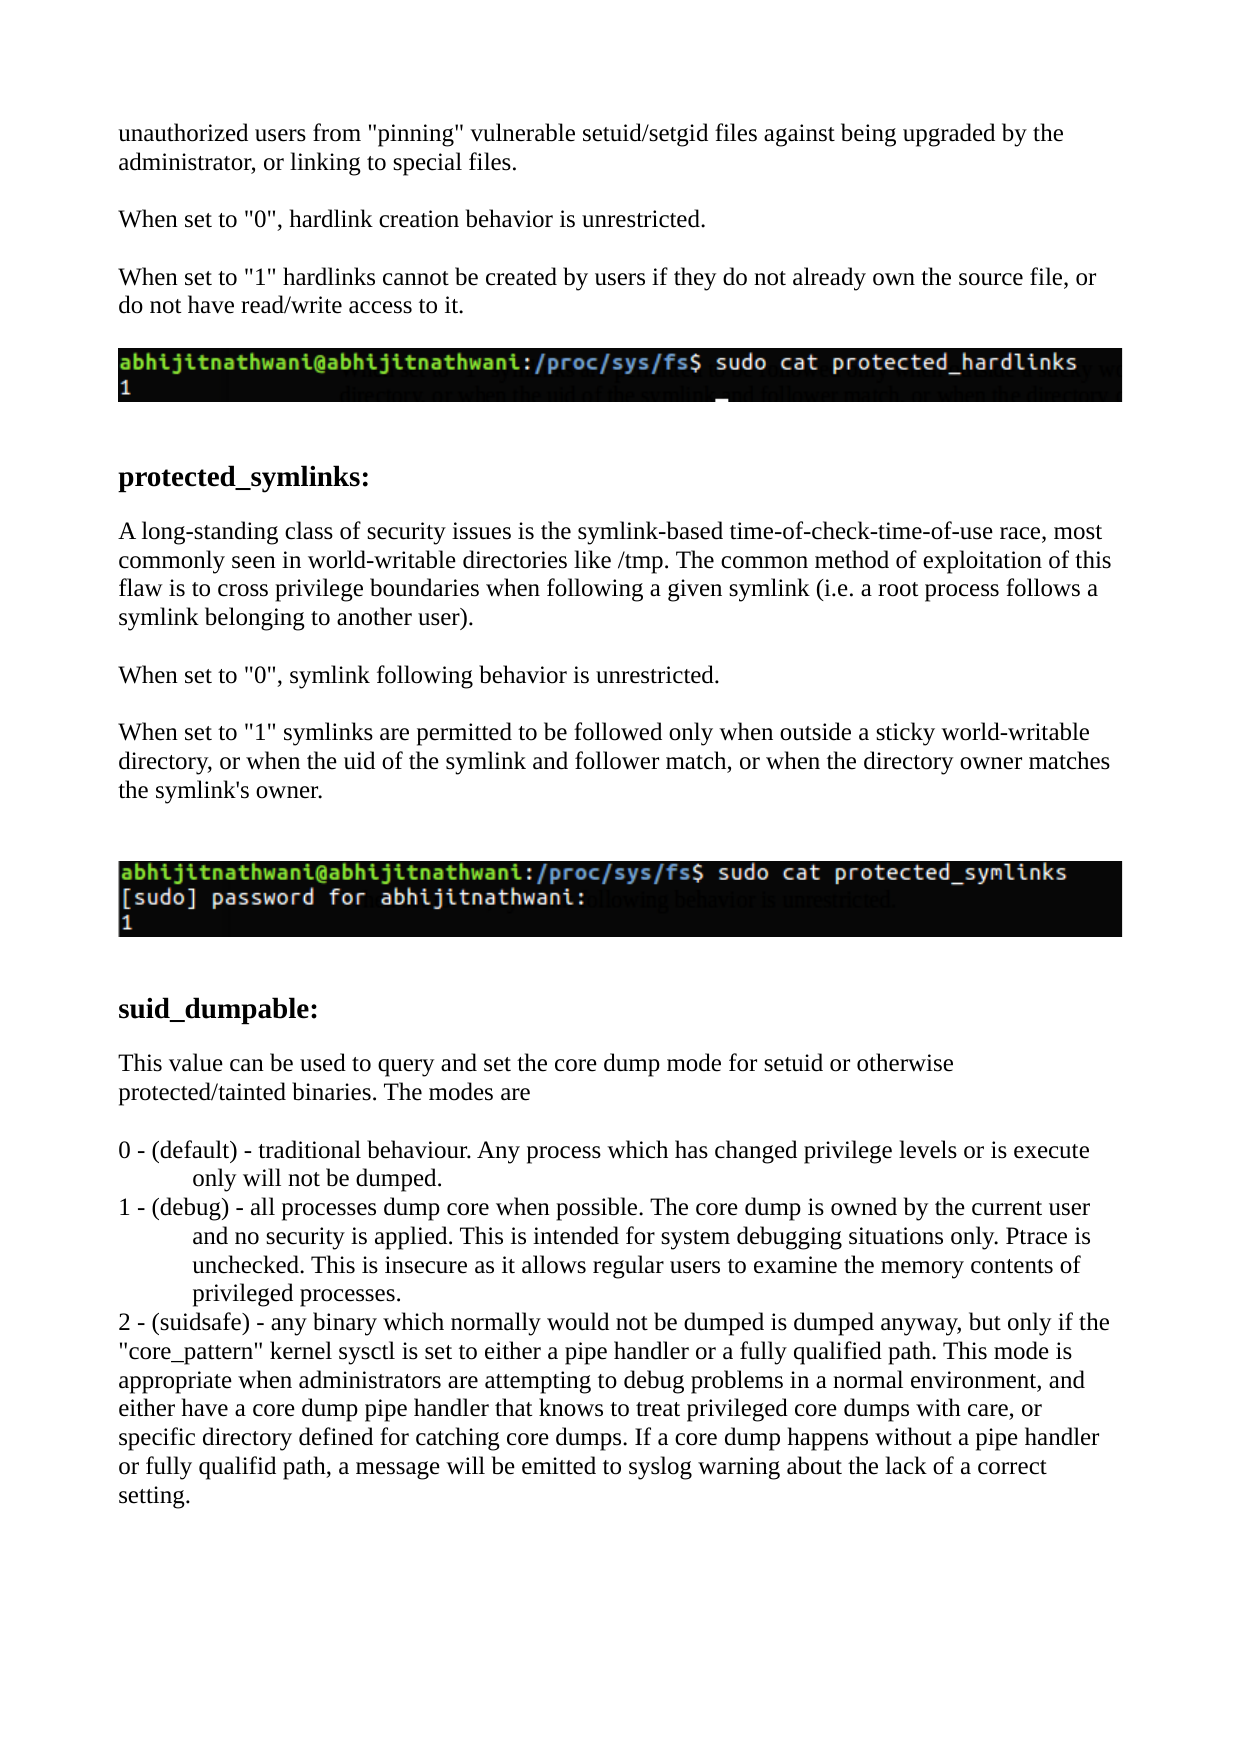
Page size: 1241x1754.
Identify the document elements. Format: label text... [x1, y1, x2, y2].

text suid_dumpable: [118, 991, 1122, 1025]
text unauthorized users from "pinning" vulnerable setuid/setgid files against being upgraded by the administrator, or linking to special files. [118, 118, 1122, 176]
text When set to "0", hardlink creation behavior is unrestricted. [118, 204, 1122, 233]
picture [118, 348, 1123, 402]
text When set to "0", symlink following behavior is unrestricted. [118, 660, 1122, 688]
text protected_symlinks: [118, 459, 1122, 492]
text When set to "1" symlinks are permitted to be followed only when outside a sticky world-writable directory, or when the uid of the symlink and follower match, or when the directory owner matches the symlink's owner. [118, 717, 1122, 803]
picture [118, 861, 1123, 937]
text 1 - (debug) - all processes dump core when possible. The core dump is owned by the current user and no security is applied. This is intended for system debugging situations only. Ptrace is unchecked. This is insecure as it allows regular users to examine the memory contents of privileged processes. [118, 1192, 1122, 1307]
text 2 - (suidsafe) - any binary which normally would not be dumped is dumped anyway, but only if the "core_pattern" kernel sysctl is set to either a pipe handler or a fully qualified path. This mode is appropriate when administrators are attempting to debug problems in a normal environment, and either have a core dump pipe handler that knows to treat privileged core dumps with care, or specific directory defined for catching core dumps. If a core dump happens without a pipe handler or fully qualifid path, a message will be emitted to syslog warning about the lack of a correct setting. [118, 1307, 1122, 1508]
text This value can be used to query and set the core dump mode for setuid or otherwise protected/tainted binaries. The modes are [118, 1048, 1122, 1106]
text When set to "1" hardlinks cannot be created by users if they do not already own the source file, or do not have read/write access to it. [118, 262, 1122, 319]
text A long-standing class of security issues is the symlink-based time-of-check-time-of-use race, most commonly seen in world-writable directories like /tmp. The common method of exploitation of this flaw is to cross privilege boundaries when following a given symlink (i.e. a root process follows a symlink belonging to another user). [118, 516, 1122, 631]
text 0 - (default) - traditional behaviour. Any process which has changed privilege levels or is execute only will not be dumped. [118, 1135, 1122, 1192]
